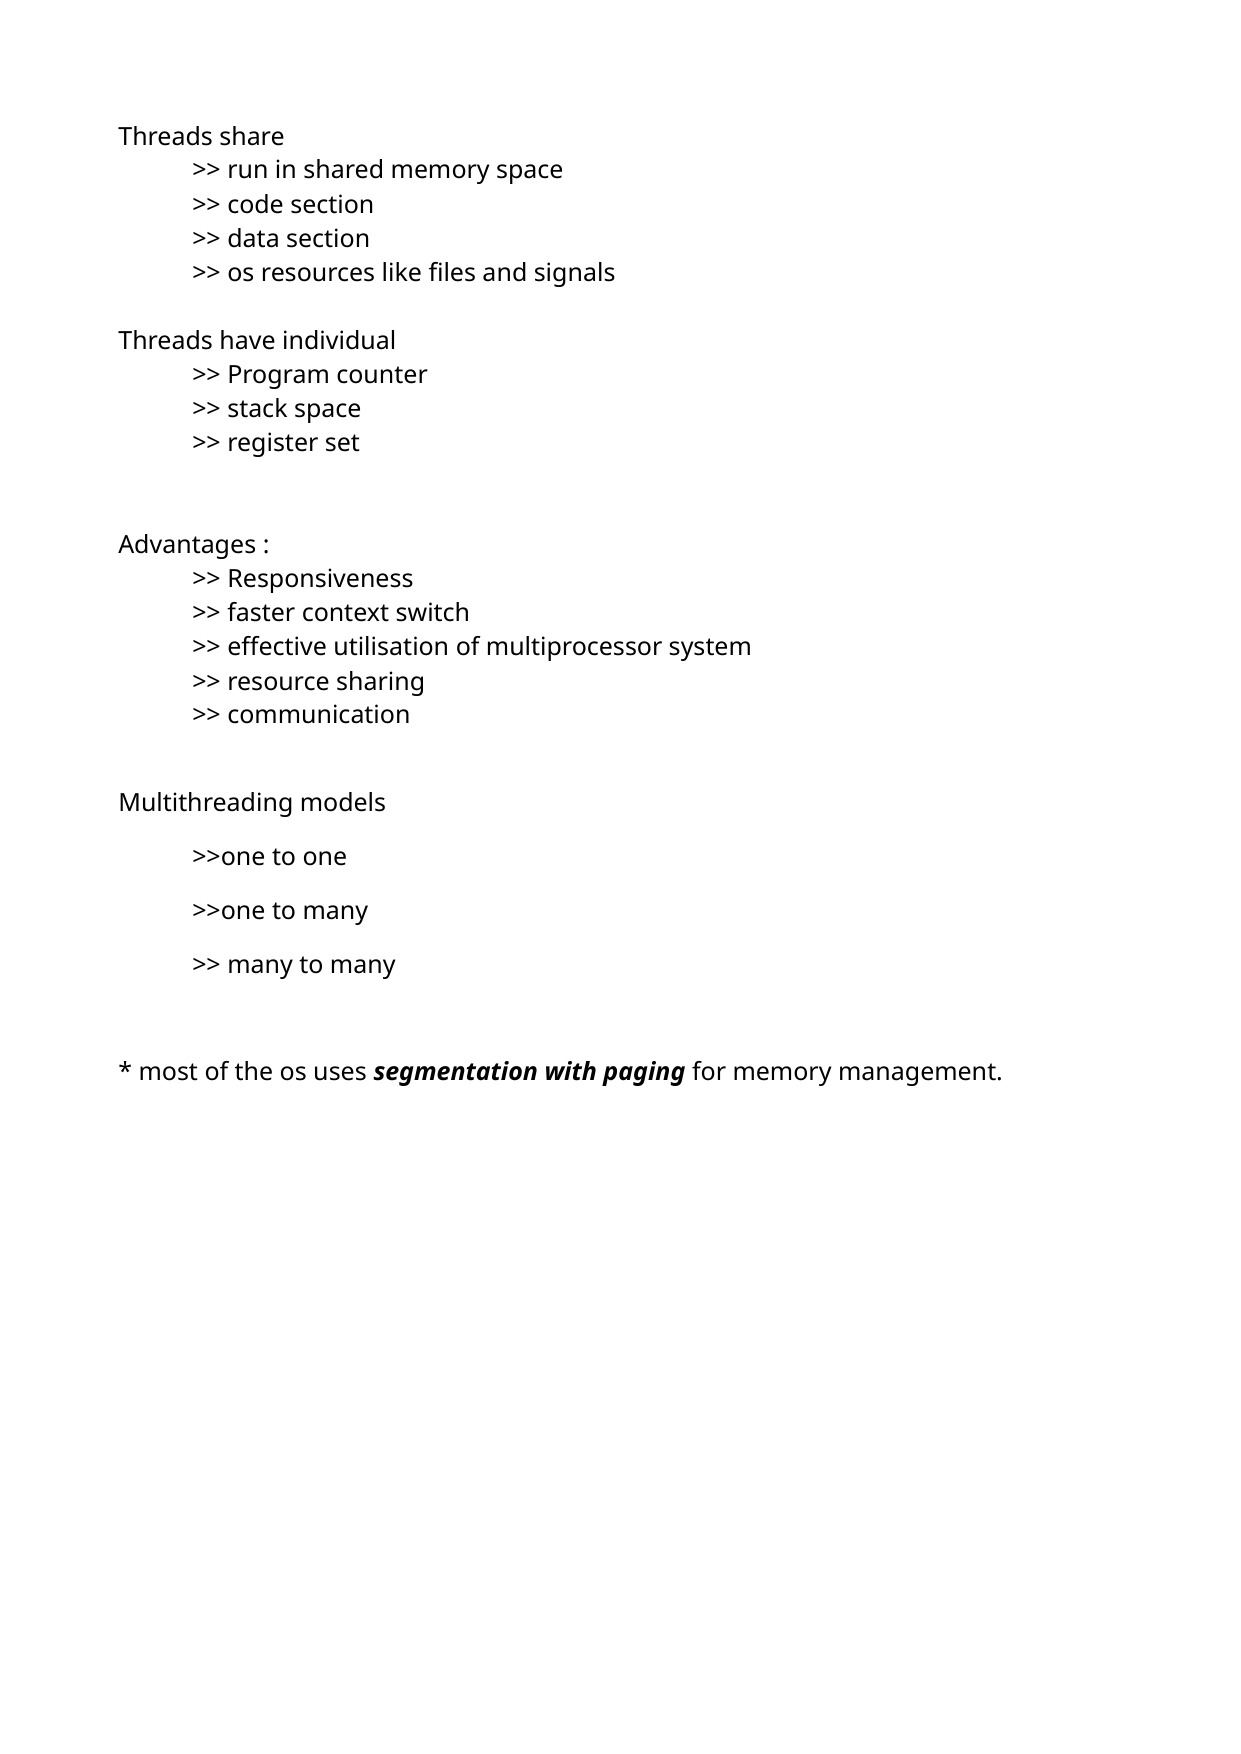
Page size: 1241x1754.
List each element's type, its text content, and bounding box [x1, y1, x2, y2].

text >> register set [118, 425, 1122, 459]
text >> many to many [118, 946, 1122, 980]
text Threads share [118, 118, 1122, 152]
text >> run in shared memory space [118, 152, 1122, 186]
text Multithreading models [118, 785, 1122, 819]
text >> effective utilisation of multiprocessor system [118, 629, 1122, 663]
text >> data section [118, 220, 1122, 254]
text >>one to many [118, 892, 1122, 927]
text >> Responsiveness [118, 561, 1122, 595]
text >> resource sharing [118, 663, 1122, 697]
text >> stack space [118, 391, 1122, 425]
text >> code section [118, 186, 1122, 220]
text >> faster context switch [118, 595, 1122, 629]
text >> Program counter [118, 357, 1122, 391]
text Advantages : [118, 527, 1122, 561]
text >> os resources like files and signals [118, 254, 1122, 288]
text >>one to one [118, 839, 1122, 873]
text >> communication [118, 697, 1122, 731]
text * most of the os uses segmentation with paging for memory management. [118, 1054, 1122, 1088]
text Threads have individual [118, 322, 1122, 357]
